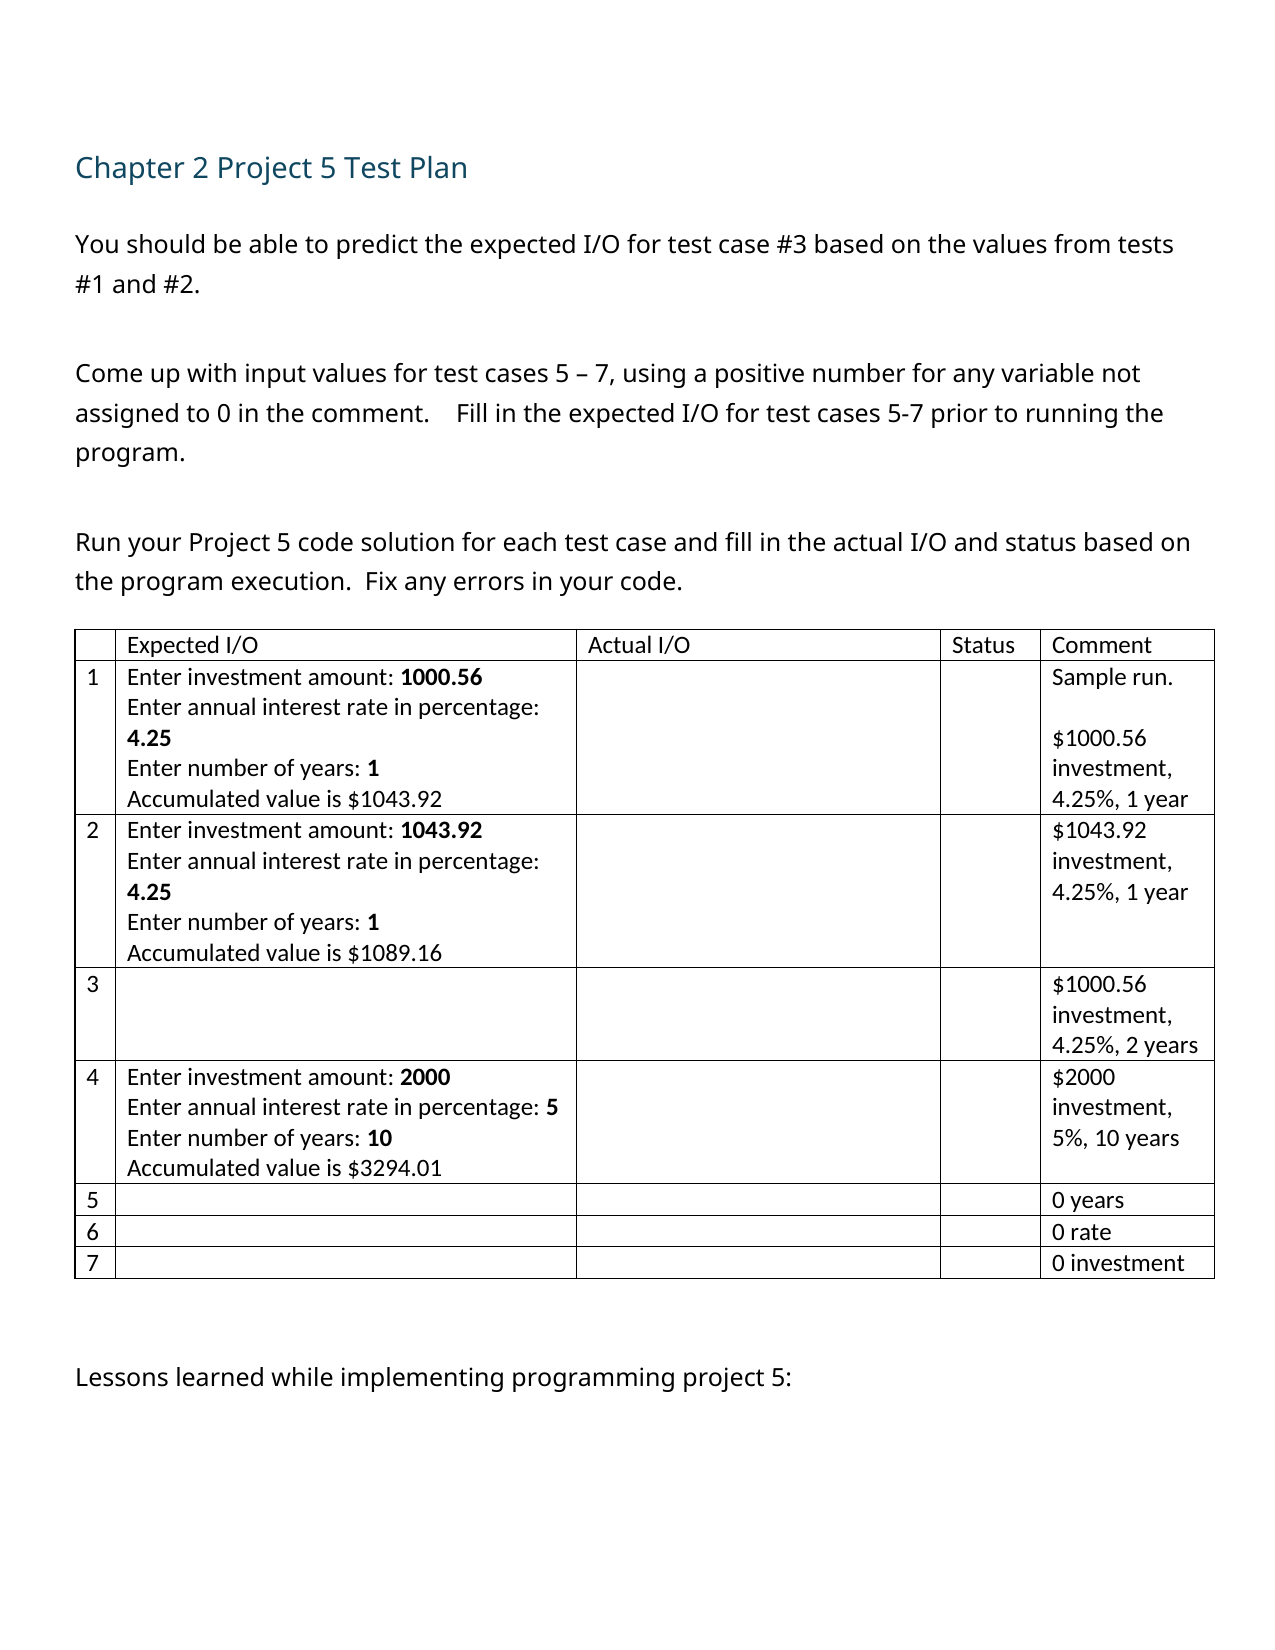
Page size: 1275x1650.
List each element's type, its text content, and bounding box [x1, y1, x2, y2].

table_cell [577, 968, 940, 1060]
table_cell [577, 1061, 940, 1183]
table_cell Enter investment amount: 2000 Enter annual interest rate in percentage: 5 Enter number of years: 10 Accumulated value is $3294.01 [116, 1061, 576, 1183]
table_cell [577, 661, 940, 814]
table_header Comment [1041, 630, 1214, 660]
table_cell 0 investment [1041, 1247, 1214, 1278]
text Come up with input values for test cases 5 – 7, using a positive number for any variable not assigned to 0 in the comment. Fill in the expected I/O for test cases 5-7 prior to running the program. [75, 356, 1200, 469]
table_cell [577, 1184, 940, 1214]
table_cell [577, 1216, 940, 1246]
text You should be able to predict the expected I/O for test case #3 based on the values from tests #1 and #2. [75, 227, 1200, 301]
table_cell [941, 1216, 1040, 1246]
text Run your Project 5 code solution for each test case and fill in the actual I/O and status based on the program execution. Fix any errors in your code. [75, 524, 1200, 598]
table_cell 5 [76, 1184, 115, 1214]
table_cell Enter investment amount: 1000.56 Enter annual interest rate in percentage: 4.25 Enter number of years: 1 Accumulated value is $1043.92 [116, 661, 576, 814]
table_header Actual I/O [577, 630, 940, 660]
table_cell 6 [76, 1216, 115, 1246]
table_header Expected I/O [116, 630, 576, 660]
table_cell [941, 815, 1040, 967]
table_cell [941, 1061, 1040, 1183]
table_cell Enter investment amount: 1043.92 Enter annual interest rate in percentage: 4.25 Enter number of years: 1 Accumulated value is $1089.16 [116, 815, 576, 967]
table_cell $2000 investment, 5%, 10 years [1041, 1061, 1214, 1183]
table_cell 0 years [1041, 1184, 1214, 1214]
table_cell [941, 661, 1040, 814]
table_cell $1000.56 investment, 4.25%, 2 years [1041, 968, 1214, 1060]
table_cell [116, 1184, 576, 1214]
table_header Status [941, 630, 1040, 660]
table_cell 2 [76, 815, 115, 967]
table_cell [941, 1184, 1040, 1214]
table_cell [577, 815, 940, 967]
table_cell [116, 1216, 576, 1246]
table_cell [941, 968, 1040, 1060]
table_cell [116, 1247, 576, 1278]
text Lessons learned while implementing programming project 5: [75, 1360, 1200, 1394]
table_cell $1043.92 investment, 4.25%, 1 year [1041, 815, 1214, 967]
table_cell 7 [76, 1247, 115, 1278]
table_header [76, 630, 115, 660]
table_cell 0 rate [1041, 1216, 1214, 1246]
table_cell 1 [76, 661, 115, 814]
table_cell 4 [76, 1061, 115, 1183]
subtitle Chapter 2 Project 5 Test Plan [75, 148, 1200, 187]
table_cell Sample run. $1000.56 investment, 4.25%, 1 year [1041, 661, 1214, 814]
table_cell [577, 1247, 940, 1278]
table_cell [116, 968, 576, 1060]
table_cell 3 [76, 968, 115, 1060]
table_cell [941, 1247, 1040, 1278]
